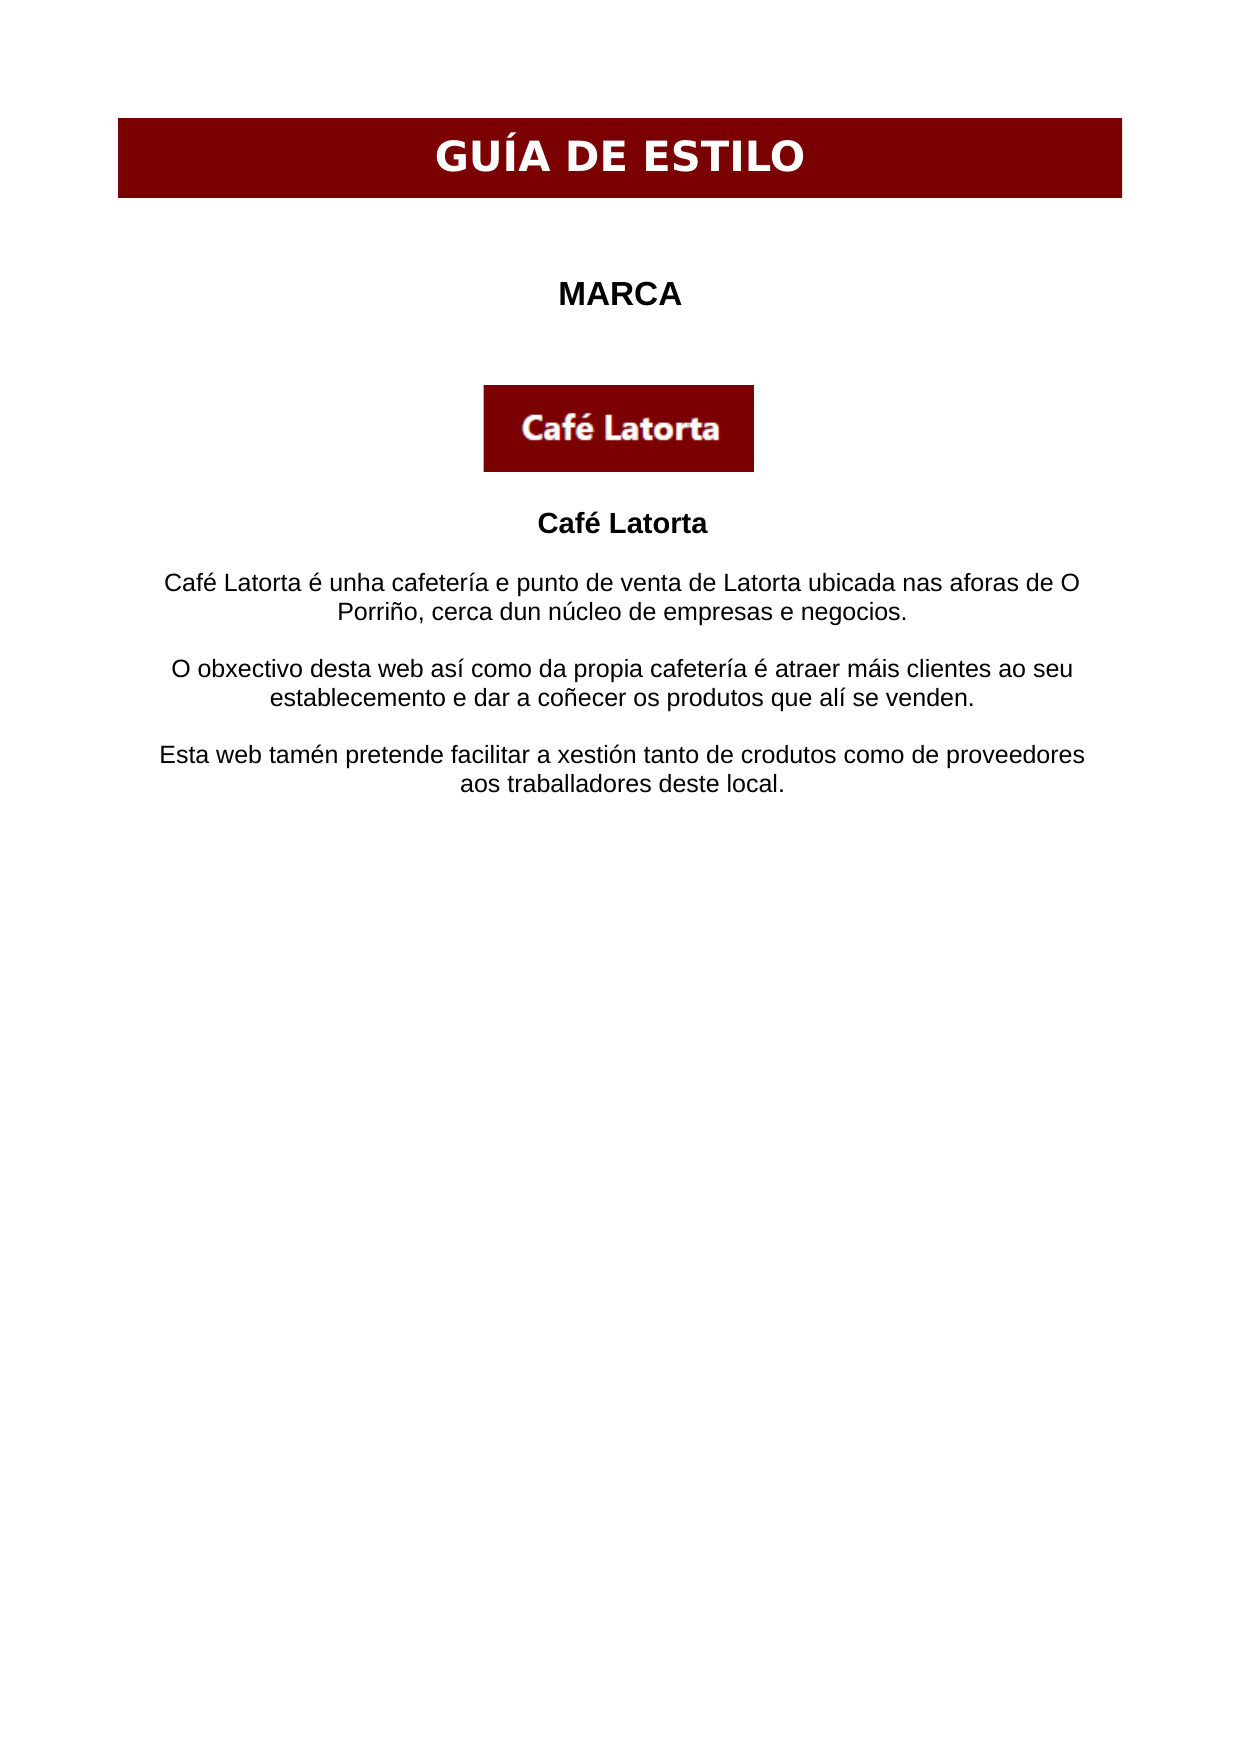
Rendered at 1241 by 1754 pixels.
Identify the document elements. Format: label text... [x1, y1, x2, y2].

picture [118, 118, 1123, 198]
picture [483, 385, 754, 472]
text MARCA [118, 274, 1122, 313]
